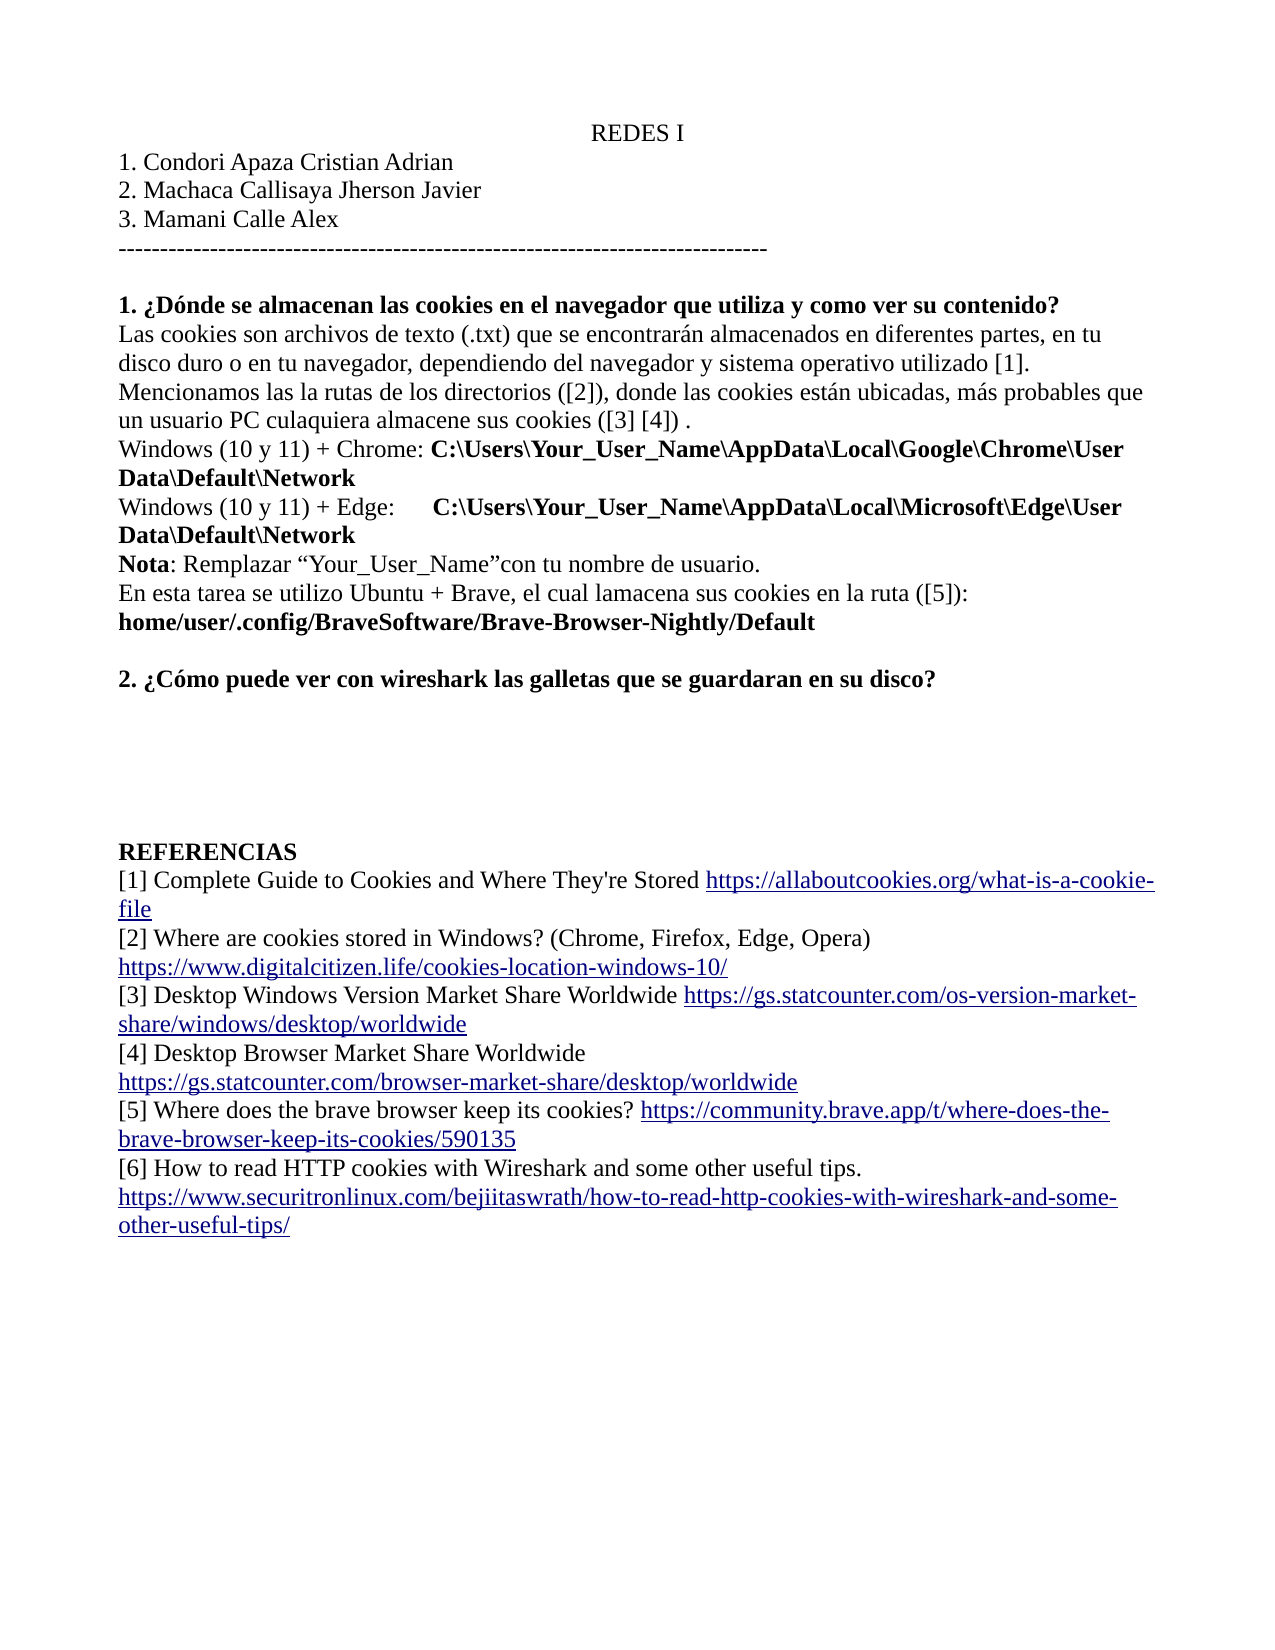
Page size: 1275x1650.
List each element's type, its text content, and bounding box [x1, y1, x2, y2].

text 2. ¿Cómo puede ver con wireshark las galletas que se guardaran en su disco? [118, 664, 1157, 693]
text [4] Desktop Browser Market Share Worldwide https://gs.statcounter.com/browser-market-share/desktop/worldwide [118, 1038, 1157, 1096]
text REFERENCIAS [118, 837, 1157, 866]
text Mencionamos las la rutas de los directorios ([2]), donde las cookies están ubicadas, más probables que un usuario PC culaquiera almacene sus cookies ([3] [4]) . [118, 377, 1157, 434]
text [6] How to read HTTP cookies with Wireshark and some other useful tips. https://www.securitronlinux.com/bejiitaswrath/how-to-read-http-cookies-with-wireshark-and-some-other-useful-tips/ [118, 1153, 1157, 1239]
text REDES I [118, 118, 1157, 147]
text 1. ¿Dónde se almacenan las cookies en el navegador que utiliza y como ver su contenido? [118, 291, 1157, 319]
text [2] Where are cookies stored in Windows? (Chrome, Firefox, Edge, Opera) https://www.digitalcitizen.life/cookies-location-windows-10/ [118, 923, 1157, 981]
text Windows (10 y 11) + Edge: C:\Users\Your_User_Name\AppData\Local\Microsoft\Edge\User Data\Default\Network [118, 492, 1157, 549]
text Windows (10 y 11) + Chrome: C:\Users\Your_User_Name\AppData\Local\Google\Chrome\User Data\Default\Network [118, 434, 1157, 492]
text En esta tarea se utilizo Ubuntu + Brave, el cual lamacena sus cookies en la ruta ([5]): home/user/.config/BraveSoftware/Brave-Browser-Nightly/Default [118, 578, 1157, 636]
text [1] Complete Guide to Cookies and Where They're Stored https://allaboutcookies.org/what-is-a-cookie-file [118, 866, 1157, 923]
text Nota: Remplazar “Your_User_Name”con tu nombre de usuario. [118, 549, 1157, 578]
text Las cookies son archivos de texto (.txt) que se encontrarán almacenados en diferentes partes, en tu disco duro o en tu navegador, dependiendo del navegador y sistema operativo utilizado [1]. [118, 319, 1157, 377]
text [5] Where does the brave browser keep its cookies? https://community.brave.app/t/where-does-the-brave-browser-keep-its-cookies/590135 [118, 1096, 1157, 1153]
text [3] Desktop Windows Version Market Share Worldwide https://gs.statcounter.com/os-version-market-share/windows/desktop/worldwide [118, 981, 1157, 1038]
text 2. Machaca Callisaya Jherson Javier [118, 176, 1157, 204]
text 3. Mamani Calle Alex [118, 204, 1157, 233]
text 1. Condori Apaza Cristian Adrian [118, 147, 1157, 176]
text ------------------------------------------------------------------------------ [118, 233, 1157, 262]
